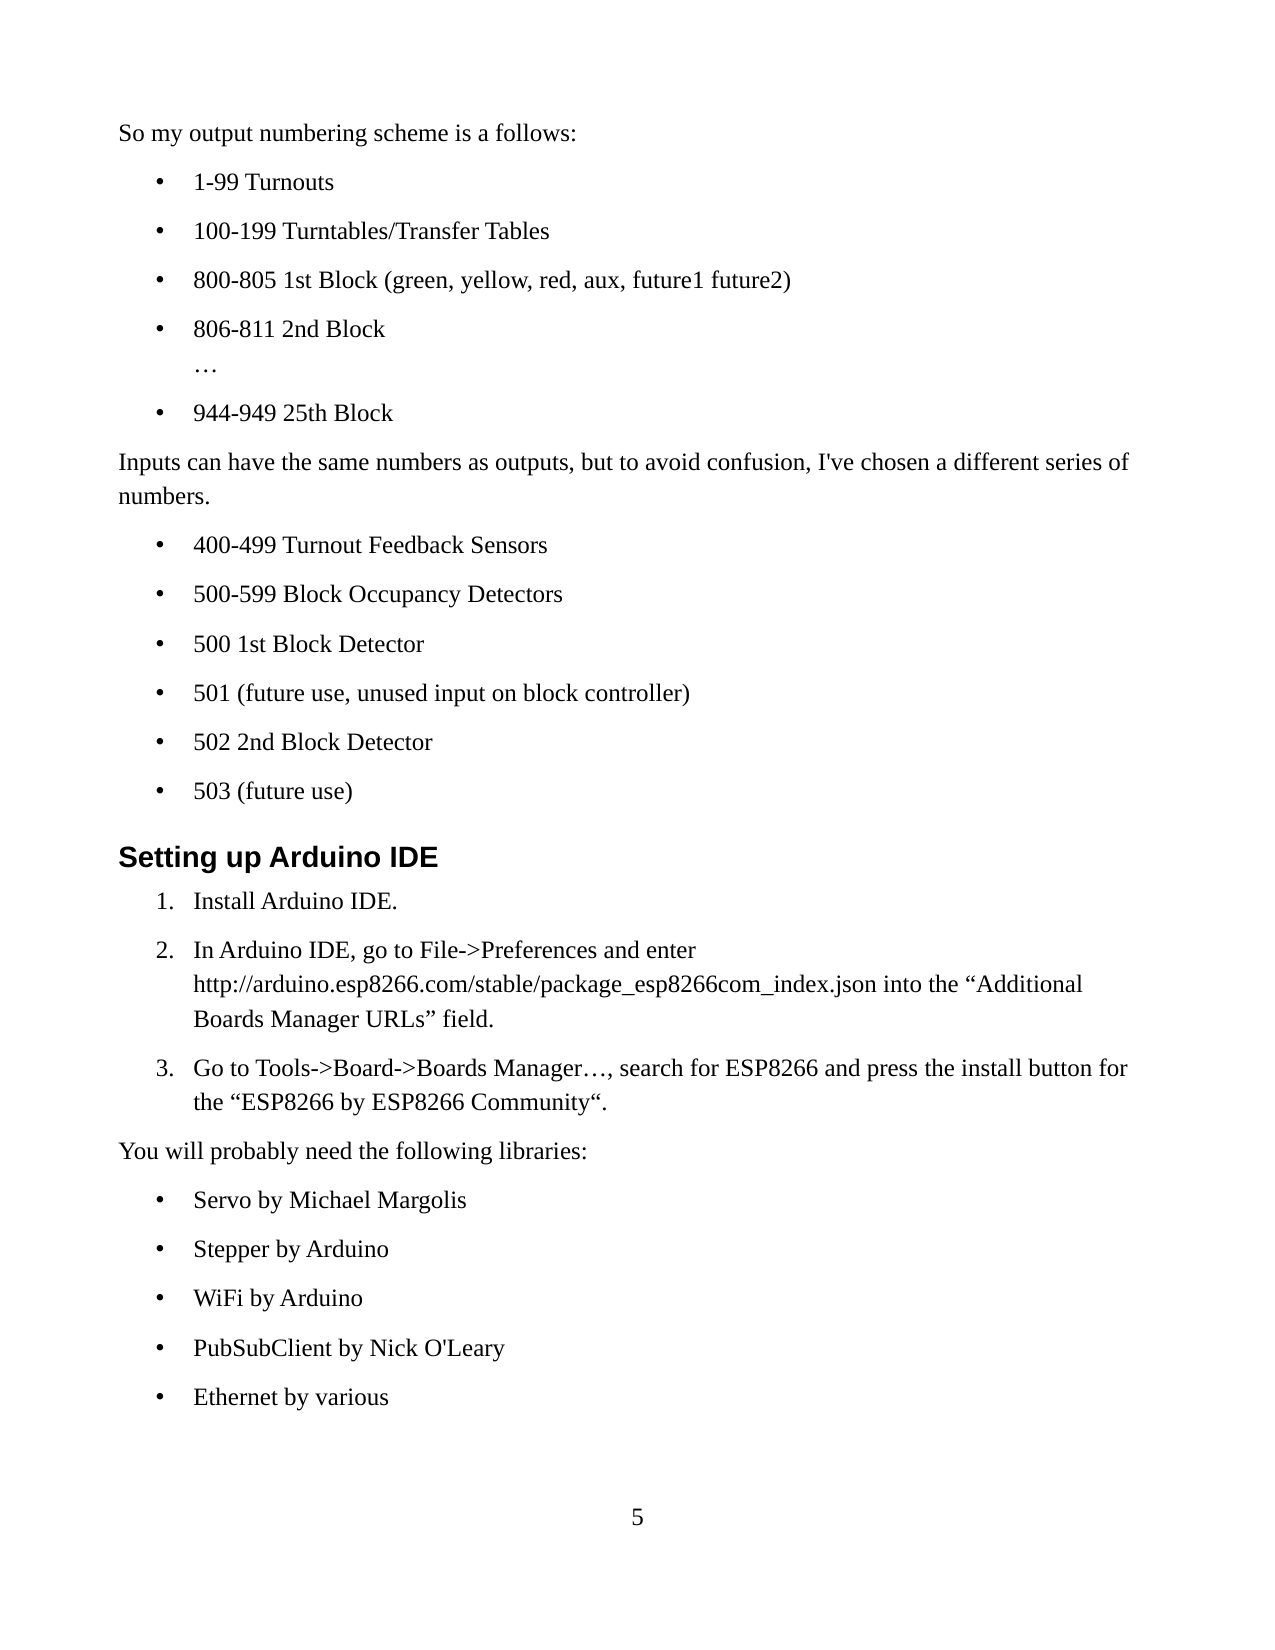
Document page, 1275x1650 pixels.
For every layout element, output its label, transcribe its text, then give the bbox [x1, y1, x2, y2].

list Servo by Michael Margolis [156, 1185, 1157, 1214]
text Inputs can have the same numbers as outputs, but to avoid confusion, I've chosen a different series of numbers. [118, 447, 1157, 510]
list 500 1st Block Detector [156, 629, 1157, 657]
list 502 2nd Block Detector [156, 727, 1157, 756]
list PubSubClient by Nick O'Leary [156, 1333, 1157, 1361]
list 100-199 Turntables/Transfer Tables [156, 216, 1157, 245]
list 500-599 Block Occupancy Detectors [156, 579, 1157, 608]
subtitle Setting up Arduino IDE [118, 839, 1157, 873]
list 501 (future use, unused input on block controller) [156, 678, 1157, 706]
list 806-811 2nd Block … [156, 314, 1157, 378]
list In Arduino IDE, go to File->Preferences and enter http://arduino.esp8266.com/stable/package_esp8266com_index.json into the “Additional Boards Manager URLs” field. [156, 935, 1157, 1032]
list 400-499 Turnout Feedback Sensors [156, 531, 1157, 559]
list Ethernet by various [156, 1382, 1157, 1410]
text You will probably need the following libraries: [118, 1136, 1157, 1165]
list 944-949 25th Block [156, 398, 1157, 427]
list 1-99 Turnouts [156, 167, 1157, 196]
list Install Arduino IDE. [156, 886, 1157, 914]
list 800-805 1st Block (green, yellow, red, aux, future1 future2) [156, 265, 1157, 294]
list 503 (future use) [156, 776, 1157, 804]
text So my output numbering scheme is a follows: [118, 118, 1157, 147]
list Stepper by Arduino [156, 1234, 1157, 1263]
list Go to Tools->Board->Boards Manager…, search for ESP8266 and press the install button for the “ESP8266 by ESP8266 Community“. [156, 1053, 1157, 1116]
list WiFi by Arduino [156, 1283, 1157, 1312]
